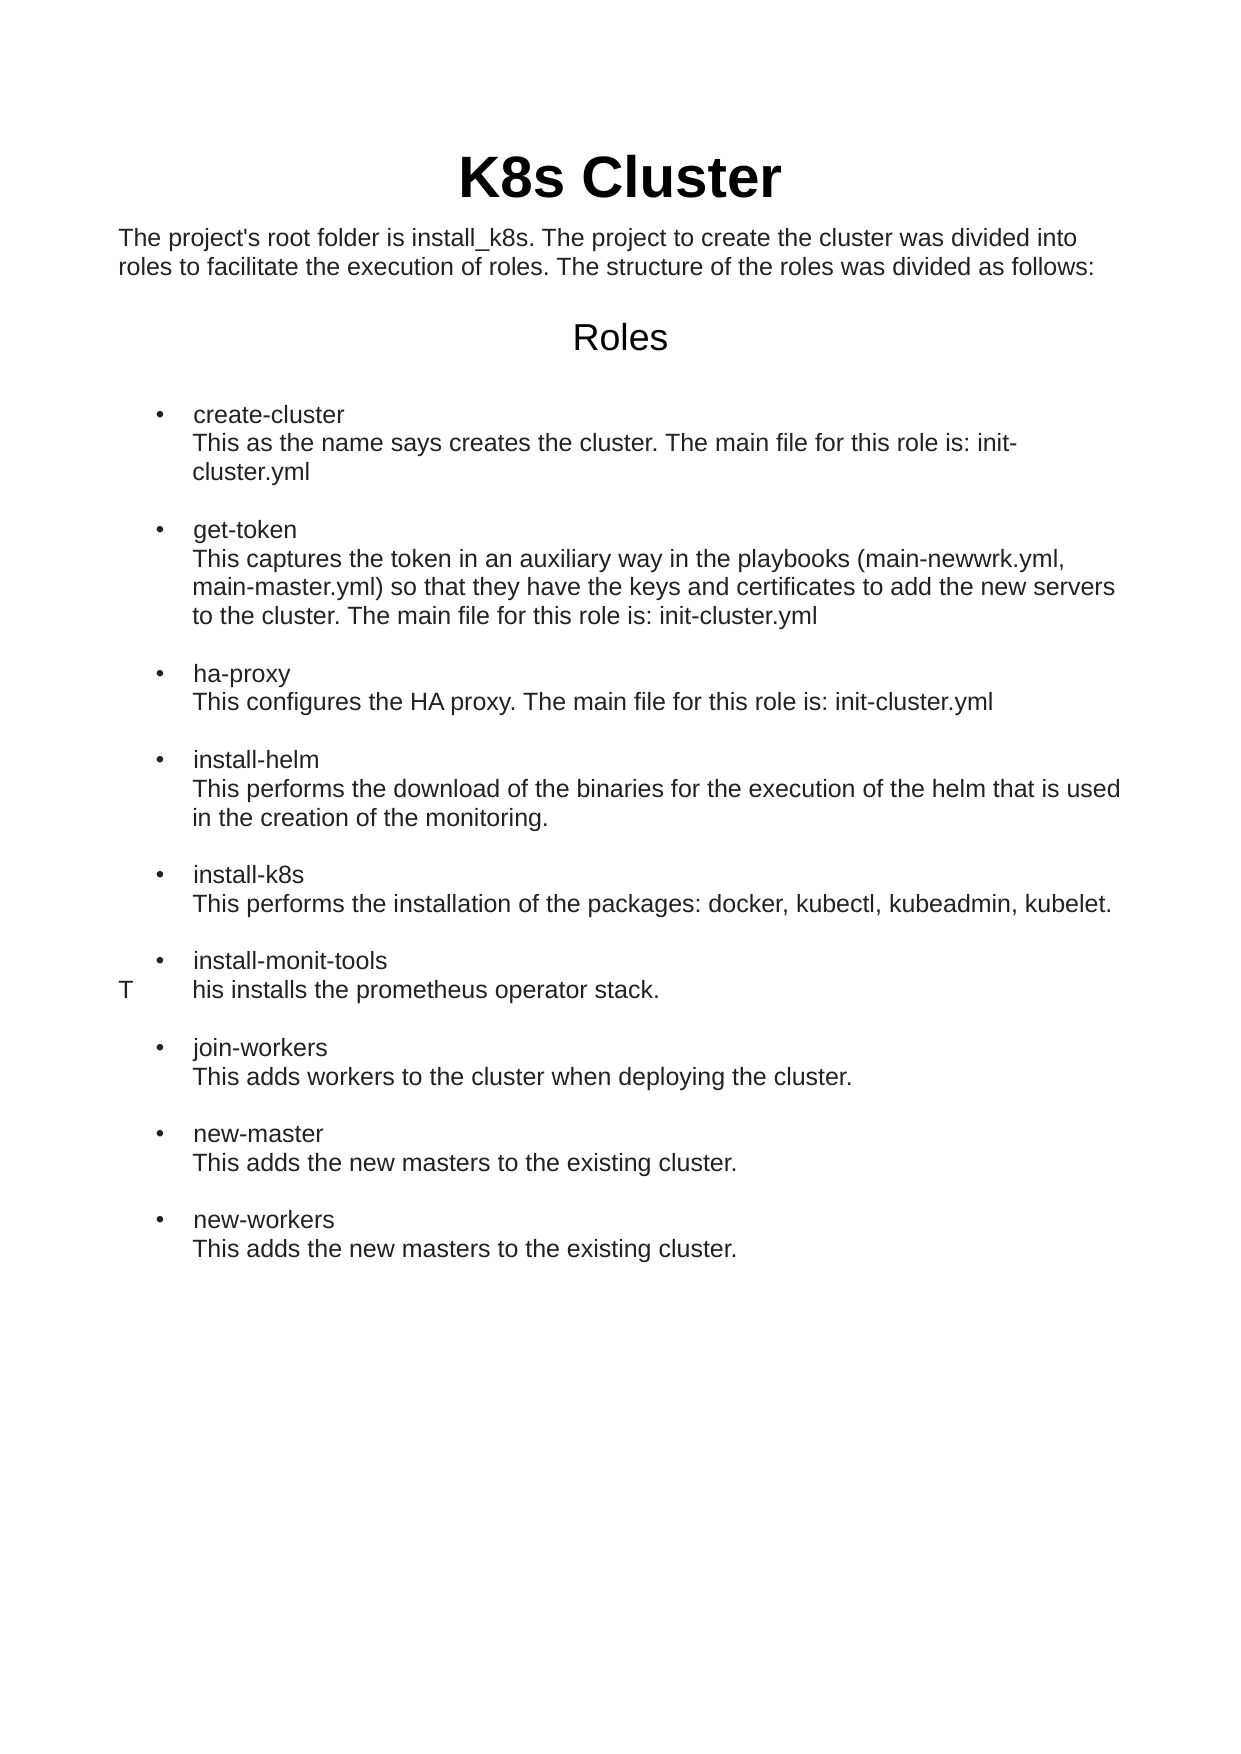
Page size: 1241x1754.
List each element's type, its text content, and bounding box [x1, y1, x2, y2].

text This configures the HA proxy. The main file for this role is: init-cluster.yml [118, 687, 1122, 716]
list join-workers [156, 1033, 1122, 1062]
list get-token [156, 515, 1122, 543]
text This performs the download of the binaries for the execution of the helm that is used in the creation of the monitoring. [118, 774, 1122, 831]
list new-master [156, 1119, 1122, 1148]
subtitle Roles [118, 315, 1122, 358]
text This captures the token in an auxiliary way in the playbooks (main-newwrk.yml, main-master.yml) so that they have the keys and certificates to add the new servers to the cluster. The main file for this role is: init-cluster.yml [118, 543, 1122, 630]
list install-k8s [156, 860, 1122, 889]
text This adds the new masters to the existing cluster. [118, 1148, 1122, 1177]
text This adds workers to the cluster when deploying the cluster. [118, 1062, 1122, 1090]
list install-monit-tools [156, 946, 1122, 975]
list create-cluster [156, 399, 1122, 428]
text The project's root folder is install_k8s. The project to create the cluster was divided into roles to facilitate the execution of roles. The structure of the roles was divided as follows: [118, 223, 1122, 280]
text This as the name says creates the cluster. The main file for this role is: init- cluster.yml [118, 428, 1122, 486]
list install-helm [156, 745, 1122, 774]
text T his installs the prometheus operator stack. [118, 975, 1122, 1004]
list ha-proxy [156, 658, 1122, 687]
text This performs the installation of the packages: docker, kubectl, kubeadmin, kubelet. [118, 889, 1122, 918]
text This adds the new masters to the existing cluster. [118, 1234, 1122, 1263]
title K8s Cluster [118, 143, 1122, 210]
list new-workers [156, 1205, 1122, 1234]
